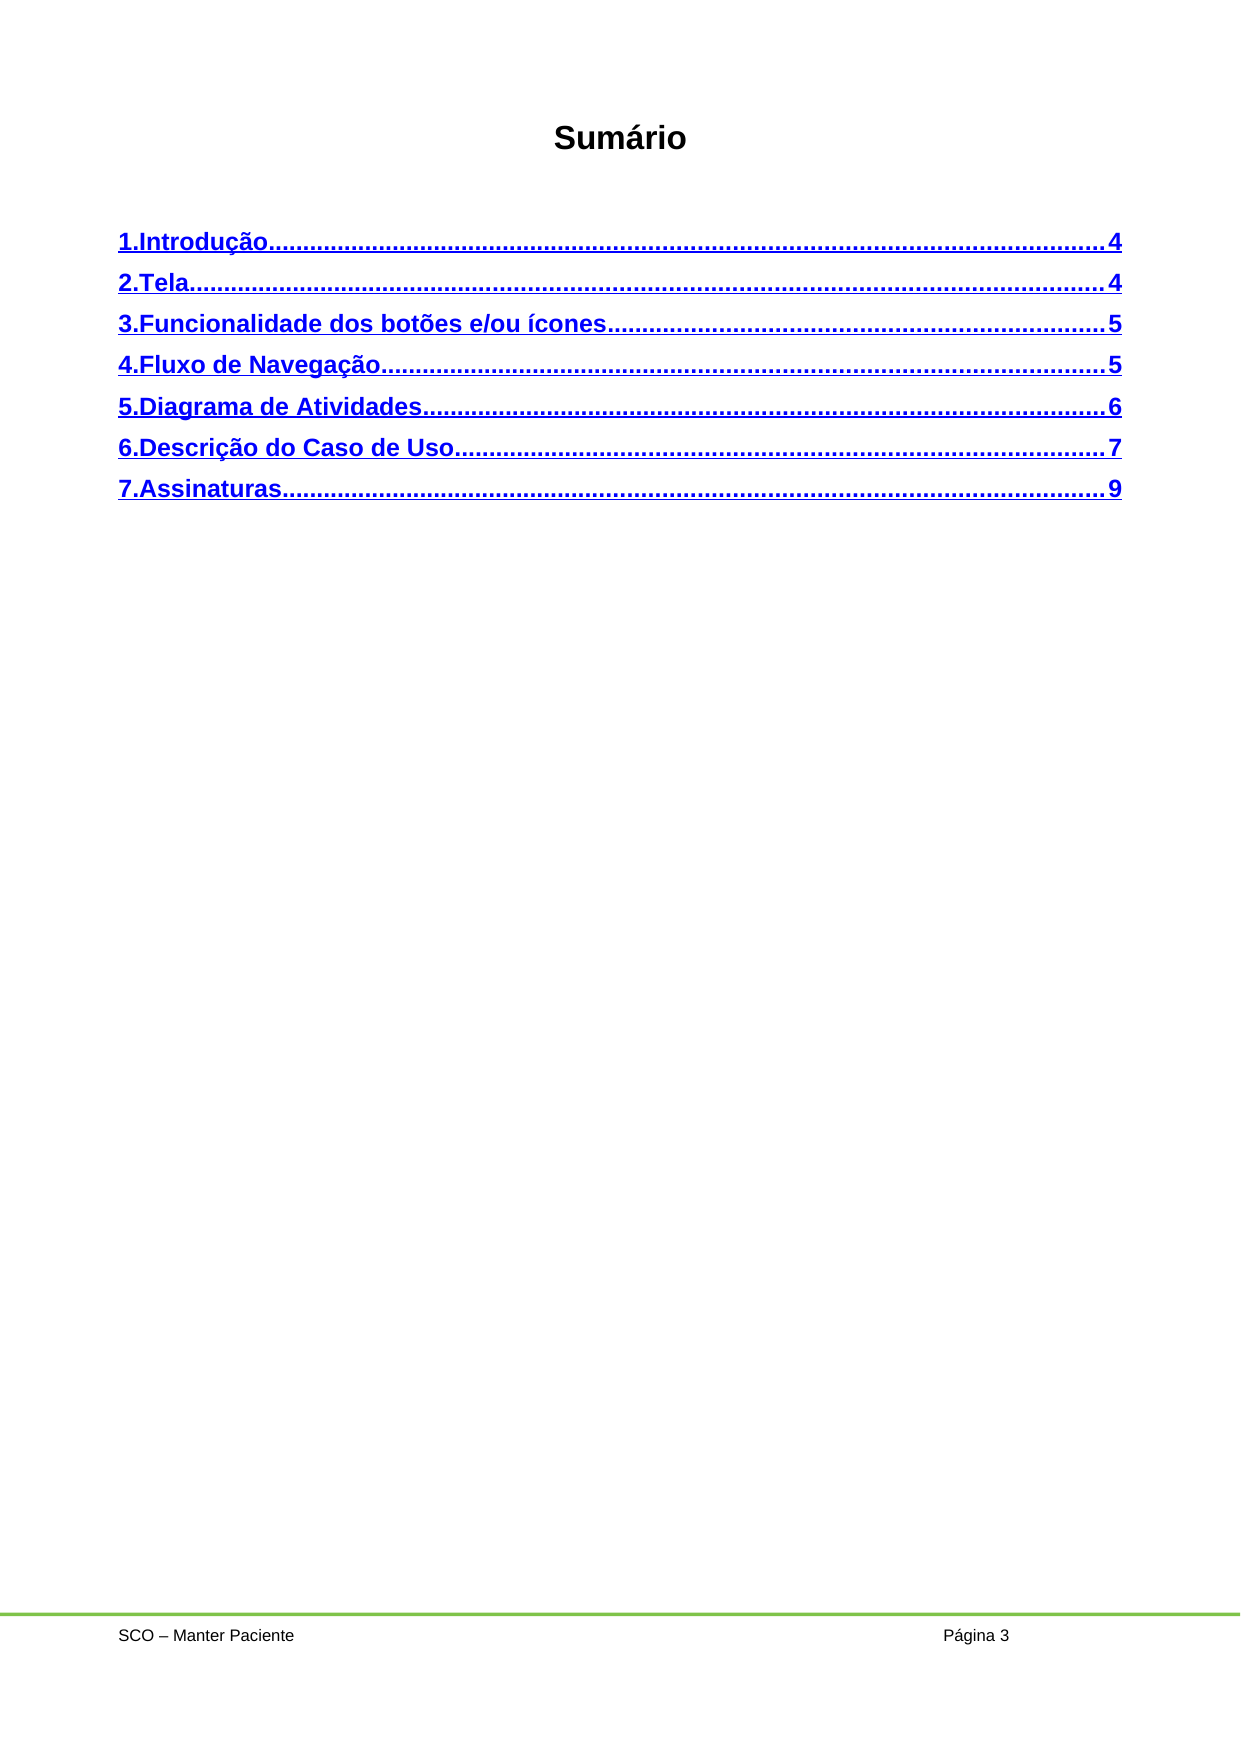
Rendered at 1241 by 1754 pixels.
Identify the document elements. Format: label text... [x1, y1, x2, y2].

text 1.Introdução 4 [118, 227, 1122, 251]
text 5.Diagrama de Atividades 6 [118, 392, 1122, 416]
text 3.Funcionalidade dos botões e/ou ícones 5 [118, 309, 1122, 334]
text 2.Tela 4 [118, 268, 1122, 293]
text 6.Descrição do Caso de Uso 7 [118, 433, 1122, 458]
title Sumário [118, 118, 1122, 157]
text 7.Assinaturas 9 [118, 474, 1122, 499]
text 4.Fluxo de Navegação 5 [118, 350, 1122, 375]
